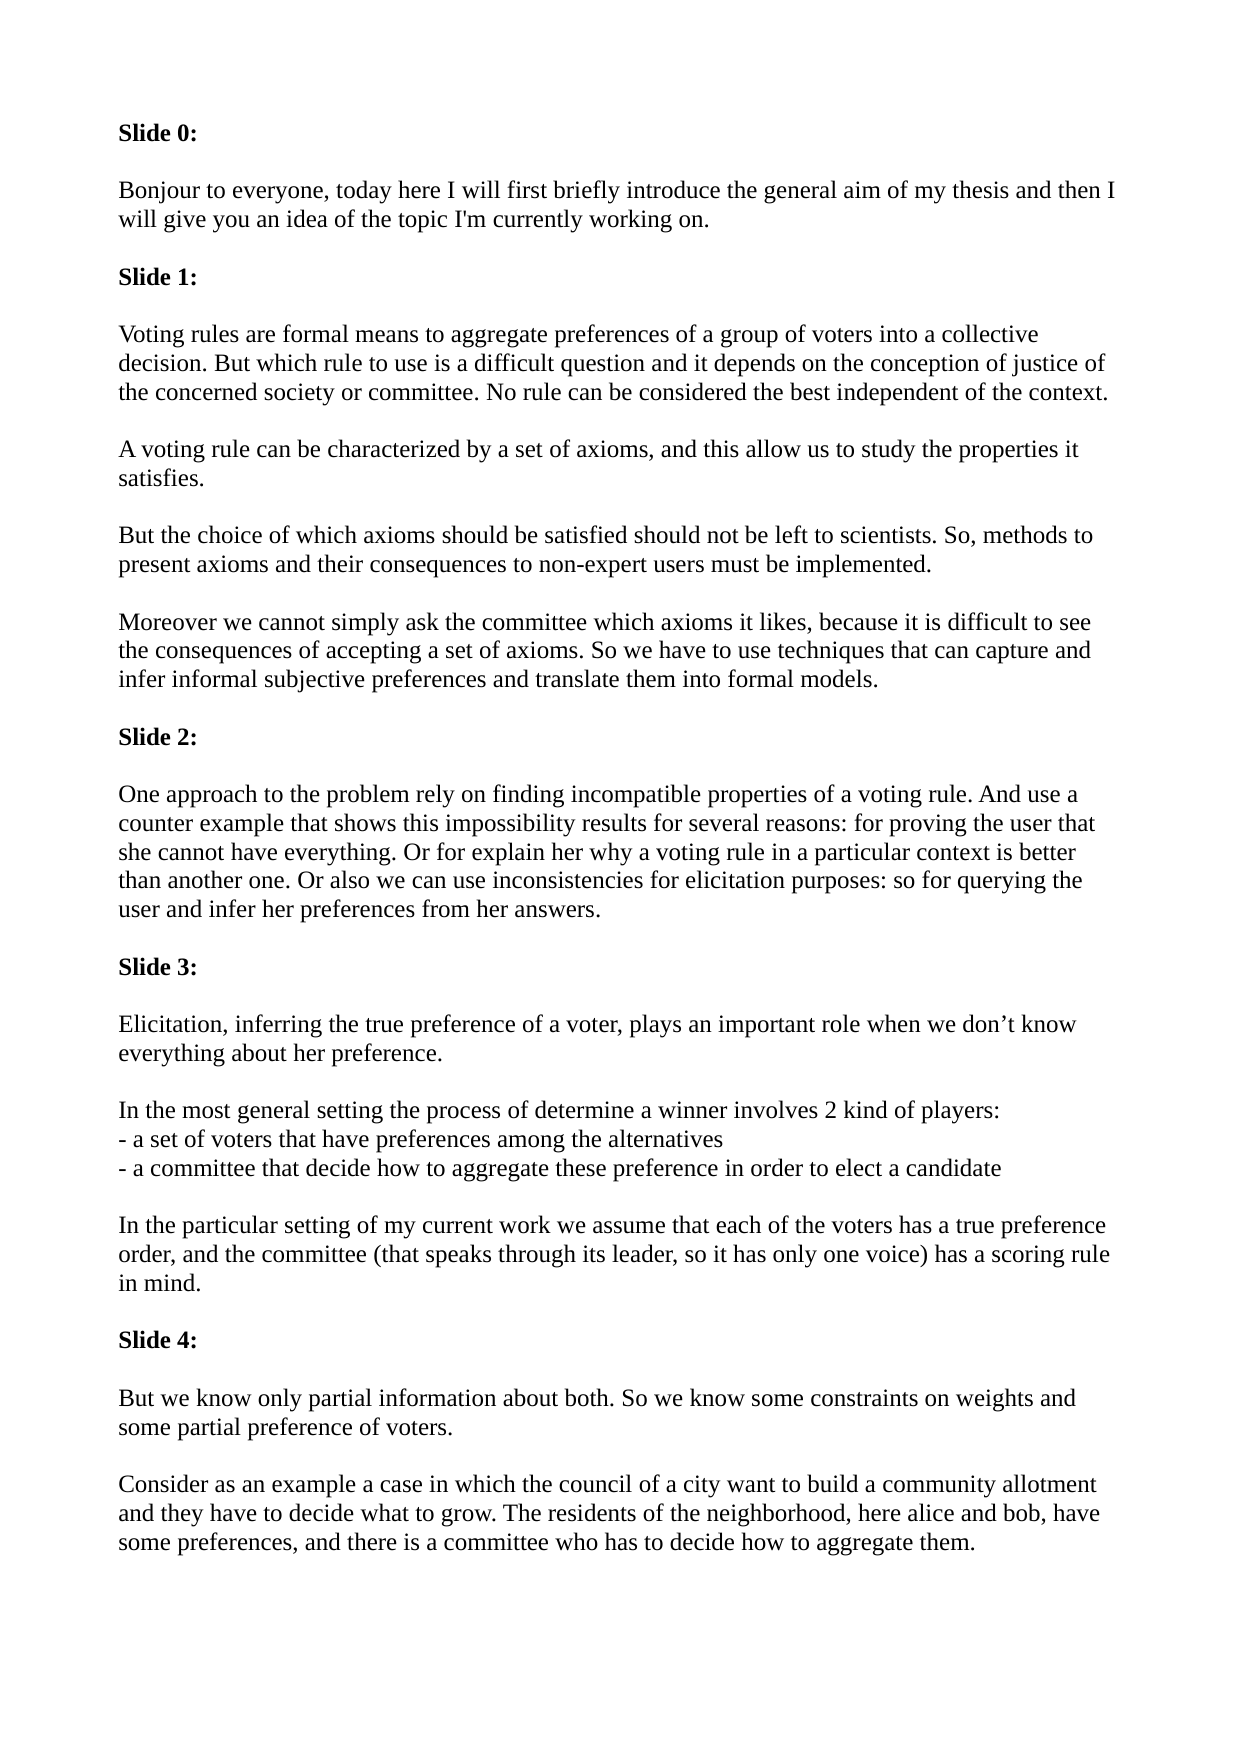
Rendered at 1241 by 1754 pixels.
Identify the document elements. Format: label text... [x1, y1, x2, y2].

text Slide 4: [118, 1326, 1122, 1354]
text Slide 0: [118, 118, 1122, 147]
text Slide 3: [118, 952, 1122, 981]
text Slide 1: [118, 262, 1122, 291]
text But we know only partial information about both. So we know some constraints on weights and some partial preference of voters. [118, 1383, 1122, 1441]
text - a committee that decide how to aggregate these preference in order to elect a candidate [118, 1153, 1122, 1182]
text Elicitation, inferring the true preference of a voter, plays an important role when we don’t know everything about her preference. [118, 1009, 1122, 1067]
text Voting rules are formal means to aggregate preferences of a group of voters into a collective decision. But which rule to use is a difficult question and it depends on the conception of justice of the concerned society or committee. No rule can be considered the best independent of the context. [118, 319, 1122, 406]
text In the particular setting of my current work we assume that each of the voters has a true preference order, and the committee (that speaks through its leader, so it has only one voice) has a scoring rule in mind. [118, 1211, 1122, 1297]
text One approach to the problem rely on finding incompatible properties of a voting rule. And use a counter example that shows this impossibility results for several reasons: for proving the user that she cannot have everything. Or for explain her why a voting rule in a particular context is better than another one. Or also we can use inconsistencies for elicitation purposes: so for querying the user and infer her preferences from her answers. [118, 779, 1122, 923]
text Bonjour to everyone, today here I will first briefly introduce the general aim of my thesis and then I will give you an idea of the topic I'm currently working on. [118, 176, 1122, 233]
text A voting rule can be characterized by a set of axioms, and this allow us to study the properties it satisfies. [118, 434, 1122, 492]
text In the most general setting the process of determine a winner involves 2 kind of players: [118, 1096, 1122, 1124]
text Consider as an example a case in which the council of a city want to build a community allotment and they have to decide what to grow. The residents of the neighborhood, here alice and bob, have some preferences, and there is a committee who has to decide how to aggregate them. [118, 1469, 1122, 1556]
text Slide 2: [118, 722, 1122, 751]
text But the choice of which axioms should be satisfied should not be left to scientists. So, methods to present axioms and their consequences to non-expert users must be implemented. [118, 521, 1122, 578]
text Moreover we cannot simply ask the committee which axioms it likes, because it is difficult to see the consequences of accepting a set of axioms. So we have to use techniques that can capture and infer informal subjective preferences and translate them into formal models. [118, 607, 1122, 693]
text - a set of voters that have preferences among the alternatives [118, 1124, 1122, 1153]
